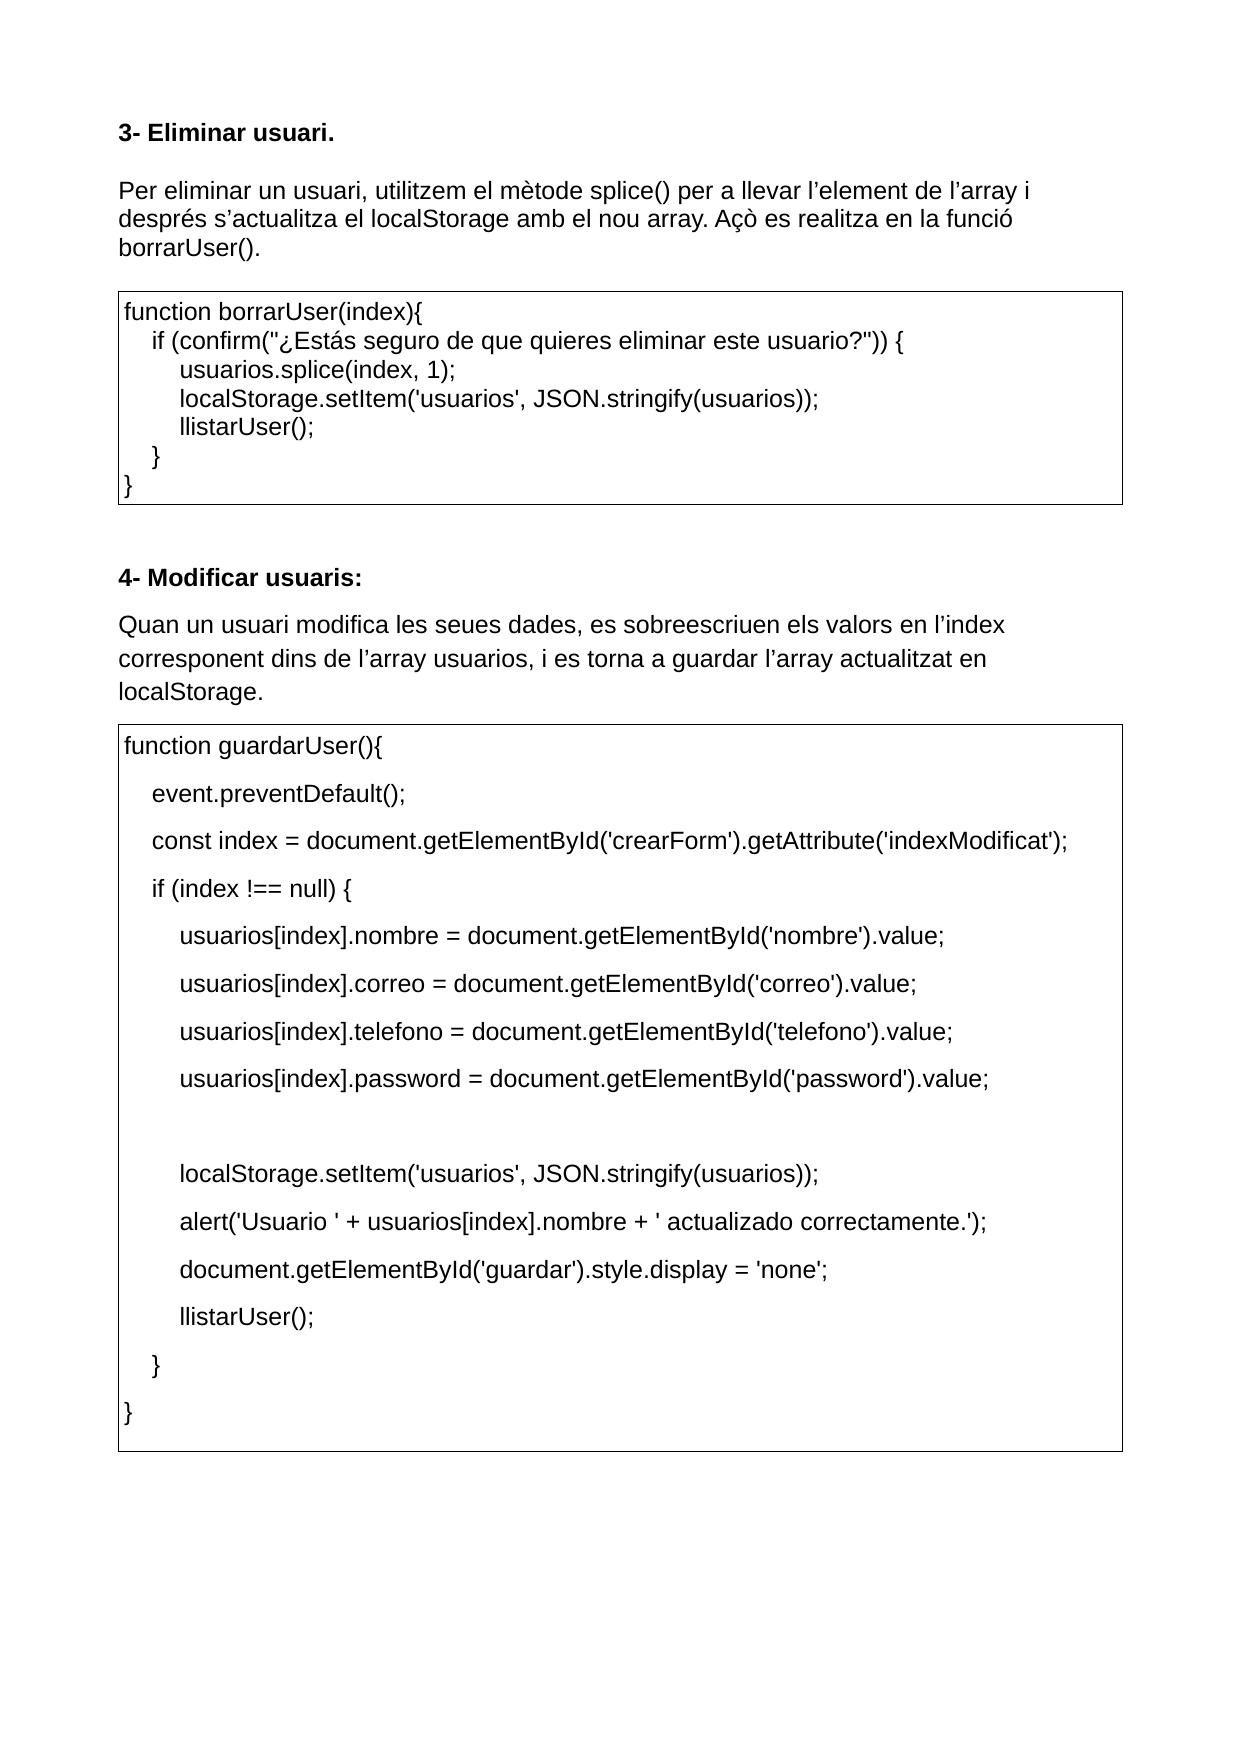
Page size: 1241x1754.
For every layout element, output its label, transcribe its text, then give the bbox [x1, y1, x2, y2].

table_header function guardarUser(){ event.preventDefault(); const index = document.getElementById('crearForm').getAttribute('indexModificat'); if (index !== null) { usuarios[index].nombre = document.getElementById('nombre').value; usuarios[index].correo = document.getElementById('correo').value; usuarios[index].telefono = document.getElementById('telefono').value; usuarios[index].password = document.getElementById('password').value; localStorage.setItem('usuarios', JSON.stringify(usuarios)); alert('Usuario ' + usuarios[index].nombre + ' actualizado correctamente.'); document.getElementById('guardar').style.display = 'none'; llistarUser(); } } [119, 725, 1122, 1451]
text Per eliminar un usuari, utilitzem el mètode splice() per a llevar l’element de l’array i després s’actualitza el localStorage amb el nou array. Açò es realitza en la funció borrarUser(). [118, 176, 1122, 262]
text Quan un usuari modifica les seues dades, es sobreescriuen els valors en l’index corresponent dins de l’array usuarios, i es torna a guardar l’array actualitzat en localStorage. [118, 611, 1122, 705]
text 4- Modificar usuaris: [118, 563, 1122, 592]
text 3- Eliminar usuari. [118, 118, 1122, 147]
table_header function borrarUser(index){ if (confirm("¿Estás seguro de que quieres eliminar este usuario?")) { usuarios.splice(index, 1); localStorage.setItem('usuarios', JSON.stringify(usuarios)); llistarUser(); } } [119, 292, 1122, 504]
